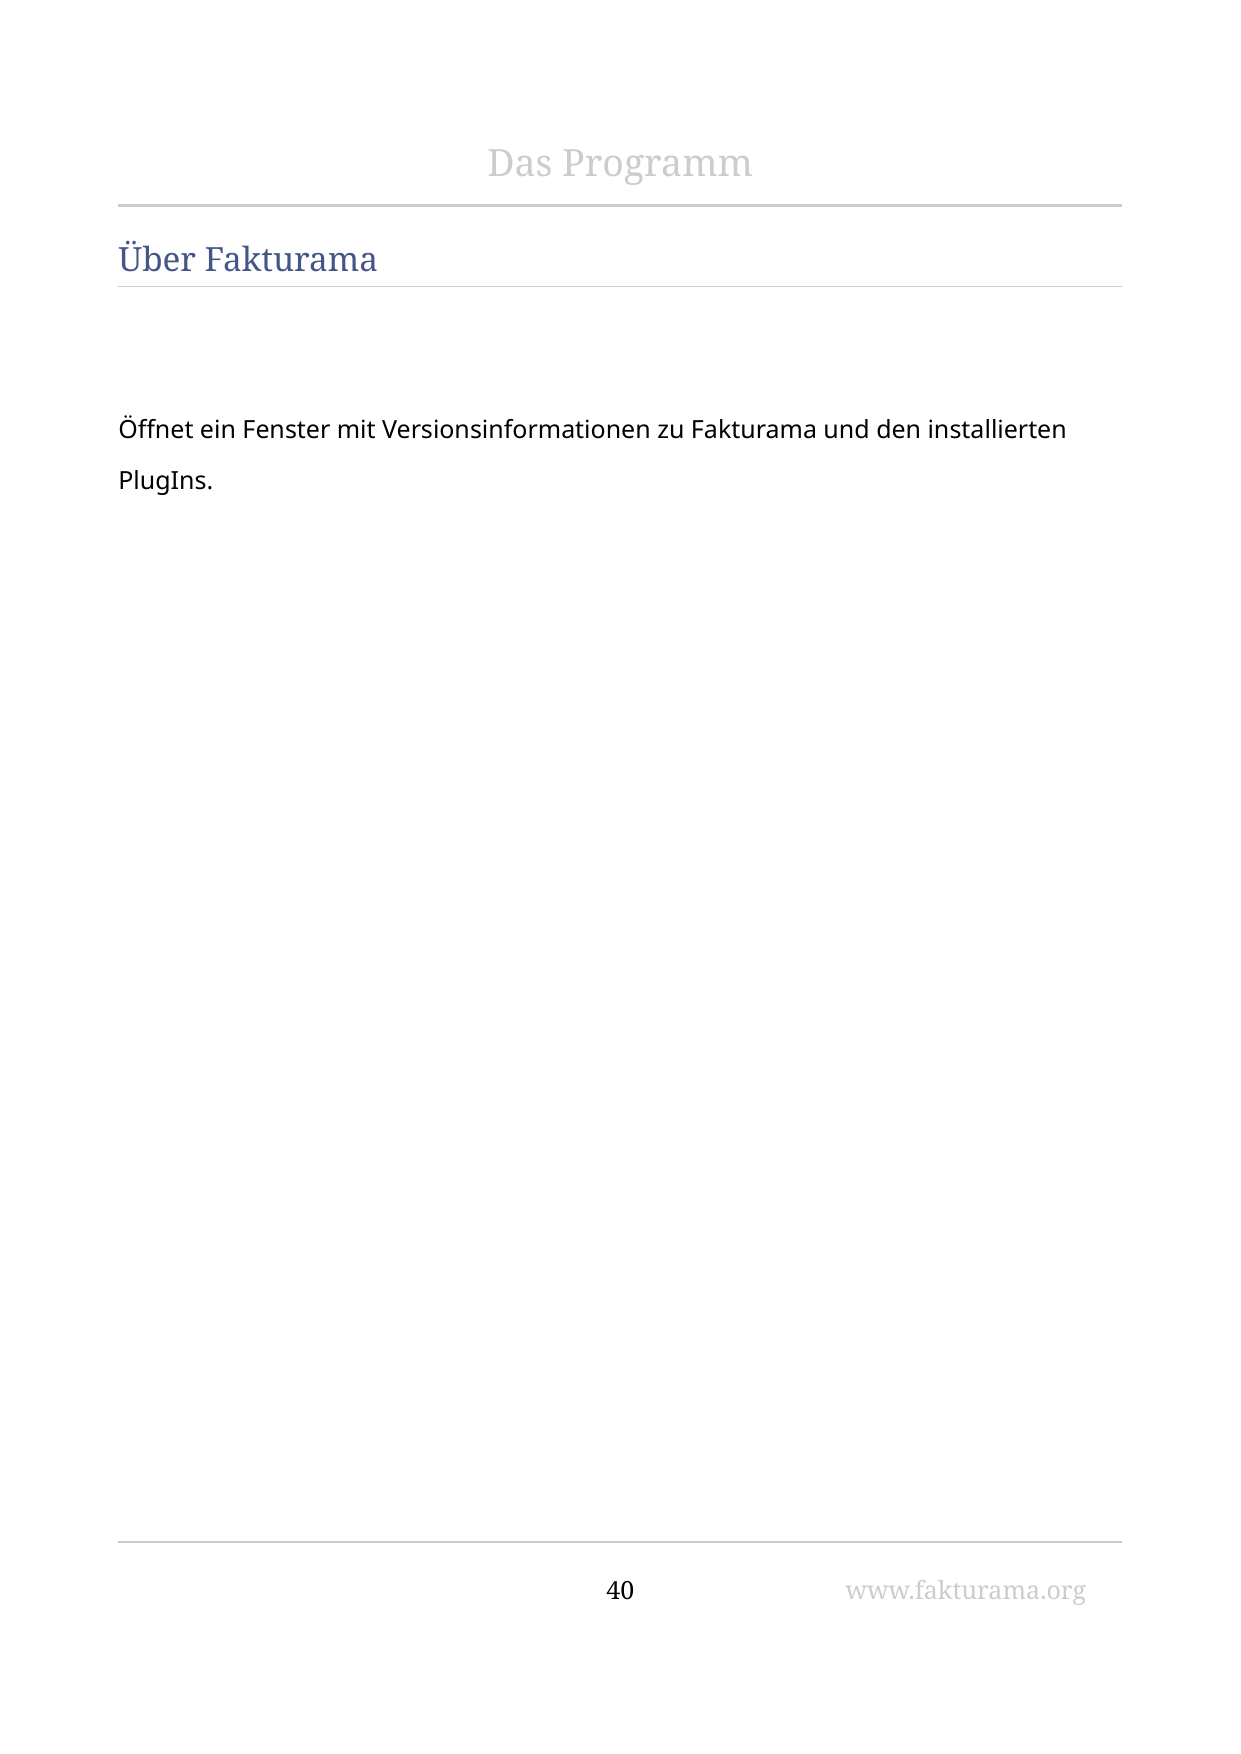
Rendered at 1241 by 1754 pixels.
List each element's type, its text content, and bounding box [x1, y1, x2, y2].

subtitle Über Fakturama [118, 236, 1122, 286]
text Öffnet ein Fenster mit Versionsinformationen zu Fakturama und den installierten PlugIns. [118, 412, 1122, 497]
